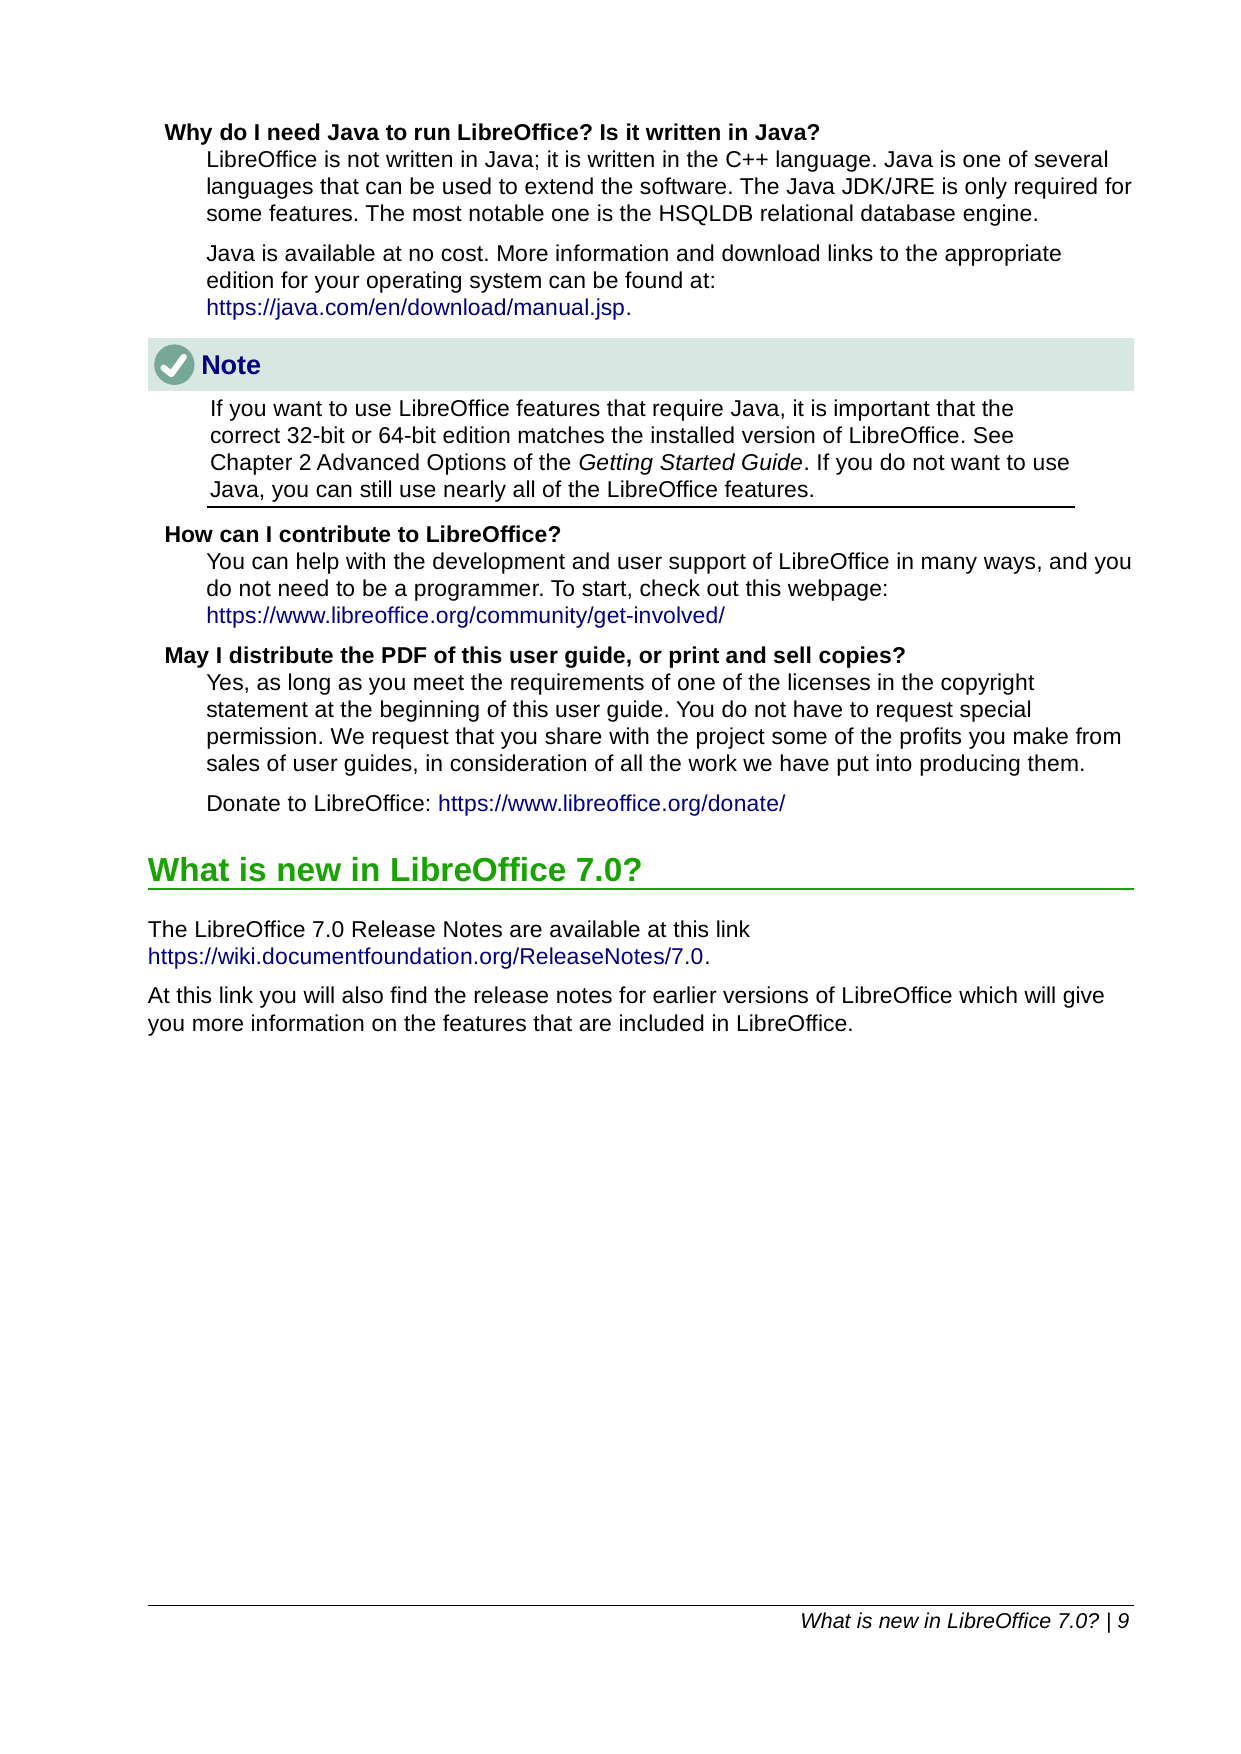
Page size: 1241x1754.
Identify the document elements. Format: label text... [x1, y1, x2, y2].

subtitle Note [148, 338, 1134, 391]
subtitle What is new in LibreOffice 7.0? [148, 849, 1134, 888]
text You can help with the development and user support of LibreOffice in many ways, and you do not need to be a programmer. To start, check out this webpage: https://www.libreoffice.org/community/get-involved/ [206, 547, 1134, 629]
text At this link you will also find the release notes for earlier versions of LibreOffice which will give you more information on the features that are included in LibreOffice. [148, 982, 1134, 1036]
text Why do I need Java to run LibreOffice? Is it written in Java? [164, 118, 1134, 145]
text Java is available at no cost. More information and download links to the appropriate edition for your operating system can be found at: https://java.com/en/download/manual.jsp. [206, 239, 1134, 320]
text May I distribute the PDF of this user guide, or print and sell copies? [164, 641, 1134, 668]
text Donate to LibreOffice: https://www.libreoffice.org/donate/ [206, 789, 1134, 816]
text The LibreOffice 7.0 Release Notes are available at this link https://wiki.documentfoundation.org/ReleaseNotes/7.0. [148, 915, 1134, 969]
text How can I contribute to LibreOffice? [164, 520, 1134, 547]
text Yes, as long as you meet the requirements of one of the licenses in the copyright statement at the beginning of this user guide. You do not have to request special permission. We request that you share with the project some of the profits you make from sales of user guides, in consideration of all the work we have put into producing them. [206, 668, 1134, 777]
text LibreOffice is not written in Java; it is written in the C++ language. Java is one of several languages that can be used to extend the software. The Java JDK/JRE is only required for some features. The most notable one is the HSQLDB relational database engine. [206, 145, 1134, 226]
text If you want to use LibreOffice features that require Java, it is important that the correct 32-bit or 64-bit edition matches the installed version of LibreOffice. See Chapter 2 Advanced Options of the Getting Started Guide. If you do not want to use Java, you can still use nearly all of the LibreOffice features. [207, 391, 1075, 506]
